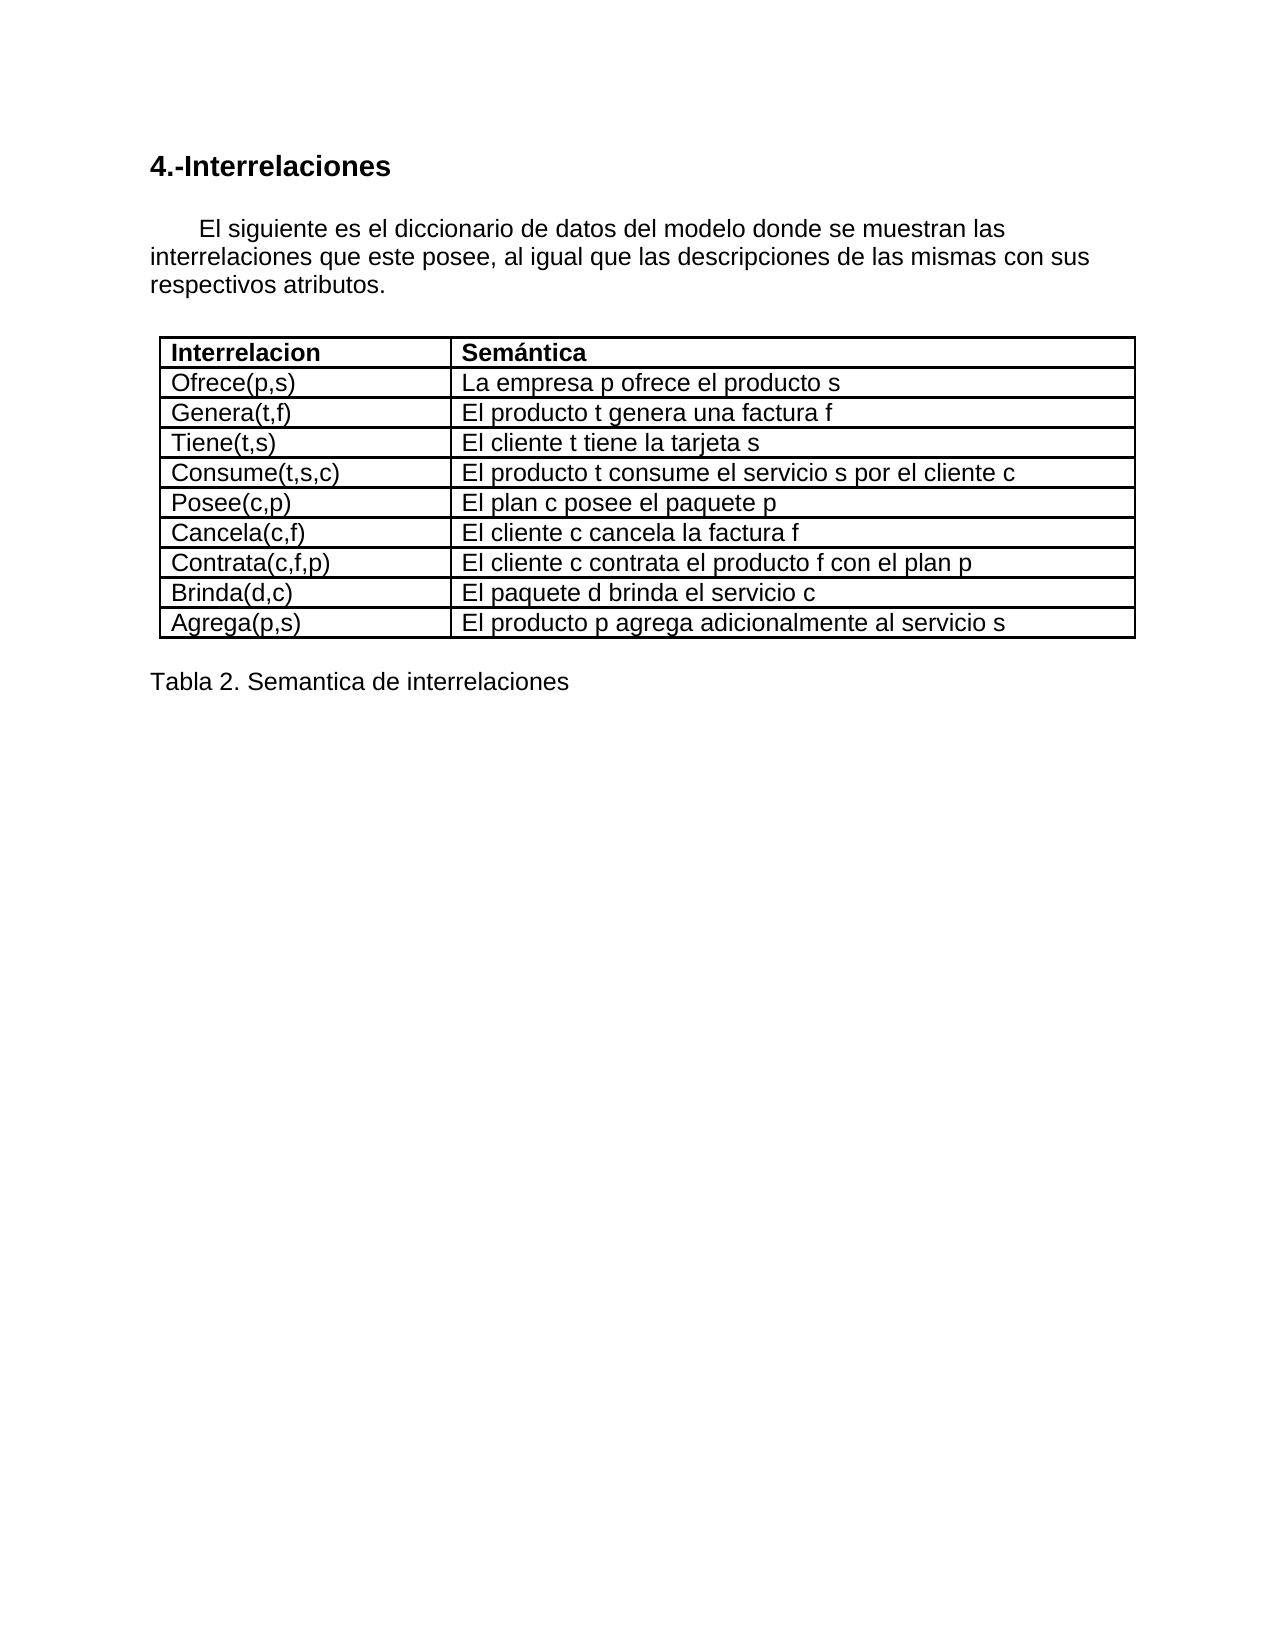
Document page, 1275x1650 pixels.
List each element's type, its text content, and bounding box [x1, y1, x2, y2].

table_header Interrelacion [161, 339, 450, 366]
text El siguiente es el diccionario de datos del modelo donde se muestran las interrelaciones que este posee, al igual que las descripciones de las mismas con sus respectivos atributos. [150, 215, 1125, 299]
table_header Semántica [452, 339, 1134, 366]
table_cell Agrega(p,s) [161, 609, 450, 636]
table_cell Cancela(c,f) [161, 519, 450, 546]
table_cell Tiene(t,s) [161, 429, 450, 456]
table_cell Genera(t,f) [161, 399, 450, 426]
table_cell El paquete d brinda el servicio c [452, 579, 1134, 606]
table_cell Consume(t,s,c) [161, 459, 450, 486]
table_cell Ofrece(p,s) [161, 369, 450, 396]
table_cell El producto p agrega adicionalmente al servicio s [452, 609, 1134, 636]
table_cell El cliente c contrata el producto f con el plan p [452, 549, 1134, 576]
table_cell El cliente c cancela la factura f [452, 519, 1134, 546]
table_cell El producto t genera una factura f [452, 399, 1134, 426]
table_cell Posee(c,p) [161, 489, 450, 516]
text 4.-Interrelaciones [150, 150, 1125, 183]
table_cell Brinda(d,c) [161, 579, 450, 606]
text Tabla 2. Semantica de interrelaciones [150, 668, 1125, 696]
table_cell Contrata(c,f,p) [161, 549, 450, 576]
table_cell El cliente t tiene la tarjeta s [452, 429, 1134, 456]
table_cell El plan c posee el paquete p [452, 489, 1134, 516]
table_cell El producto t consume el servicio s por el cliente c [452, 459, 1134, 486]
table_cell La empresa p ofrece el producto s [452, 369, 1134, 396]
